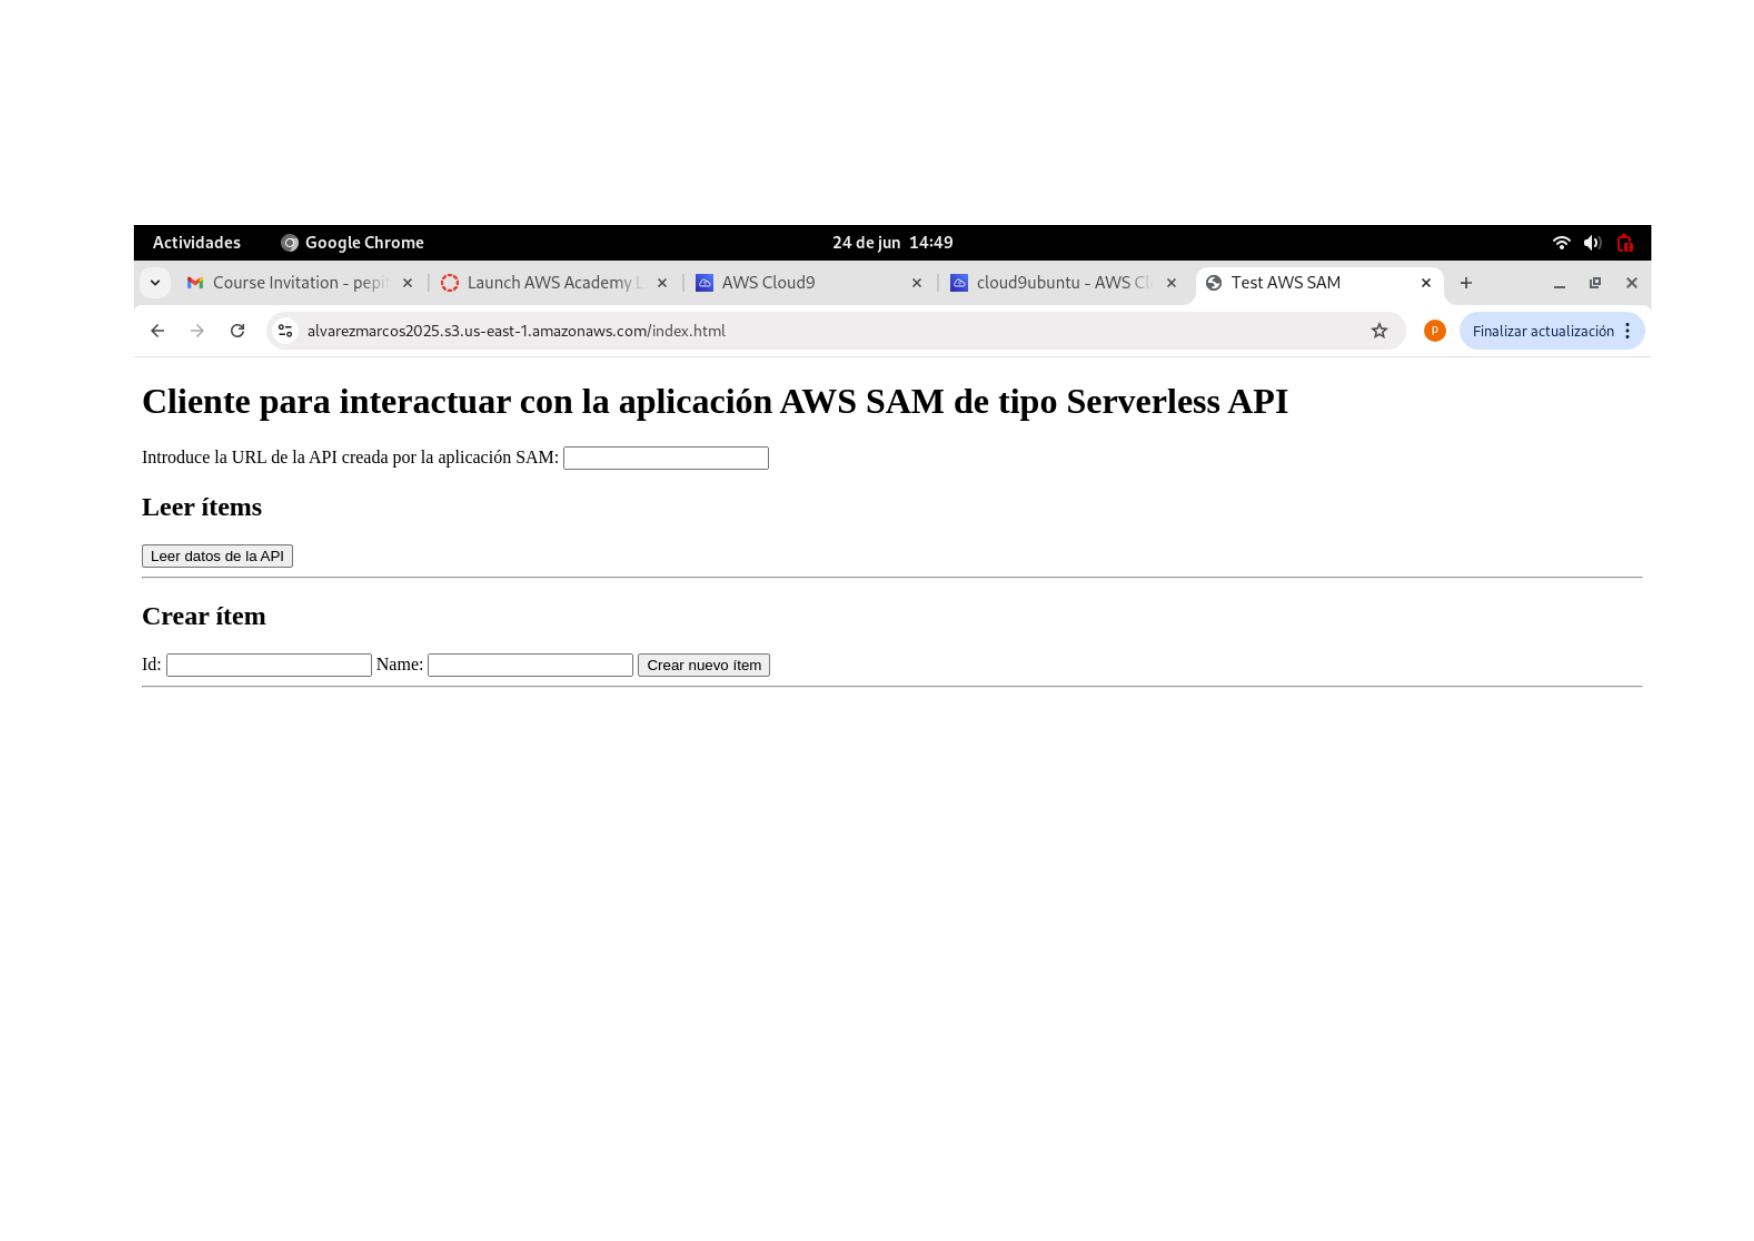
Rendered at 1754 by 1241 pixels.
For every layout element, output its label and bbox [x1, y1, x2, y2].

picture [133, 225, 1652, 777]
